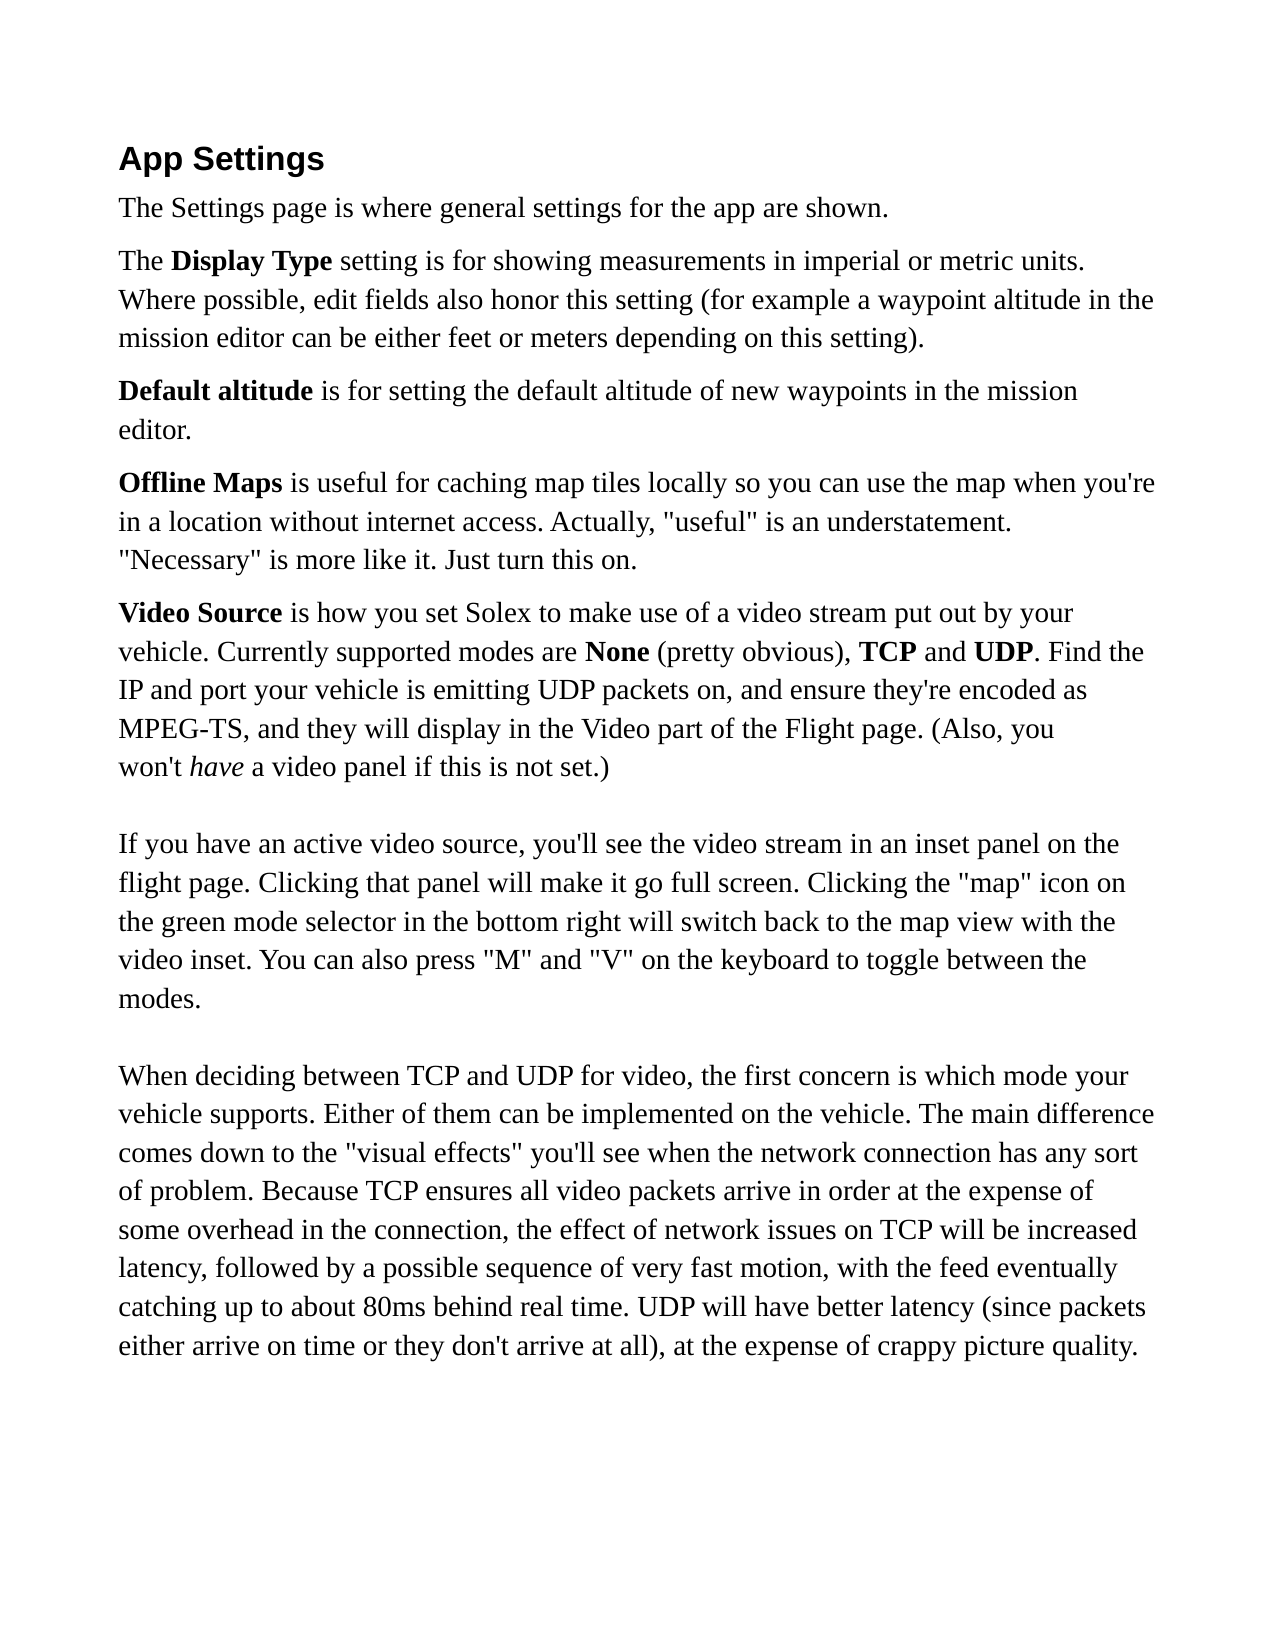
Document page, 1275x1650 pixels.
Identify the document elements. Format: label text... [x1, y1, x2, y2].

subtitle App Settings [118, 139, 1157, 178]
text Offline Maps is useful for caching map tiles locally so you can use the map when you're in a location without internet access. Actually, "useful" is an understatement. "Necessary" is more like it. Just turn this on. [118, 465, 1157, 576]
text The Display Type setting is for showing measurements in imperial or metric units. Where possible, edit fields also honor this setting (for example a waypoint altitude in the mission editor can be either feet or meters depending on this setting). [118, 243, 1157, 354]
text Video Source is how you set Solex to make use of a video stream put out by your vehicle. Currently supported modes are None (pretty obvious), TCP and UDP. Find the IP and port your vehicle is emitting UDP packets on, and ensure they're encoded as MPEG-TS, and they will display in the Video part of the Flight page. (Also, you won't have a video panel if this is not set.) If you have an active video source, you'll see the video stream in an inset panel on the flight page. Clicking that panel will make it go full screen. Clicking the "map" icon on the green mode selector in the bottom right will switch back to the map view with the video inset. You can also press "M" and "V" on the keyboard to toggle between the modes. When deciding between TCP and UDP for video, the first concern is which mode your vehicle supports. Either of them can be implemented on the vehicle. The main difference comes down to the "visual effects" you'll see when the network connection has any sort of problem. Because TCP ensures all video packets arrive in order at the expense of some overhead in the connection, the effect of network issues on TCP will be increased latency, followed by a possible sequence of very fast motion, with the feed eventually catching up to about 80ms behind real time. UDP will have better latency (since packets either arrive on time or they don't arrive at all), at the expense of crappy picture quality. [118, 595, 1157, 1361]
text The Settings page is where general settings for the app are shown. [118, 190, 1157, 224]
text Default altitude is for setting the default altitude of new waypoints in the mission editor. [118, 373, 1157, 446]
